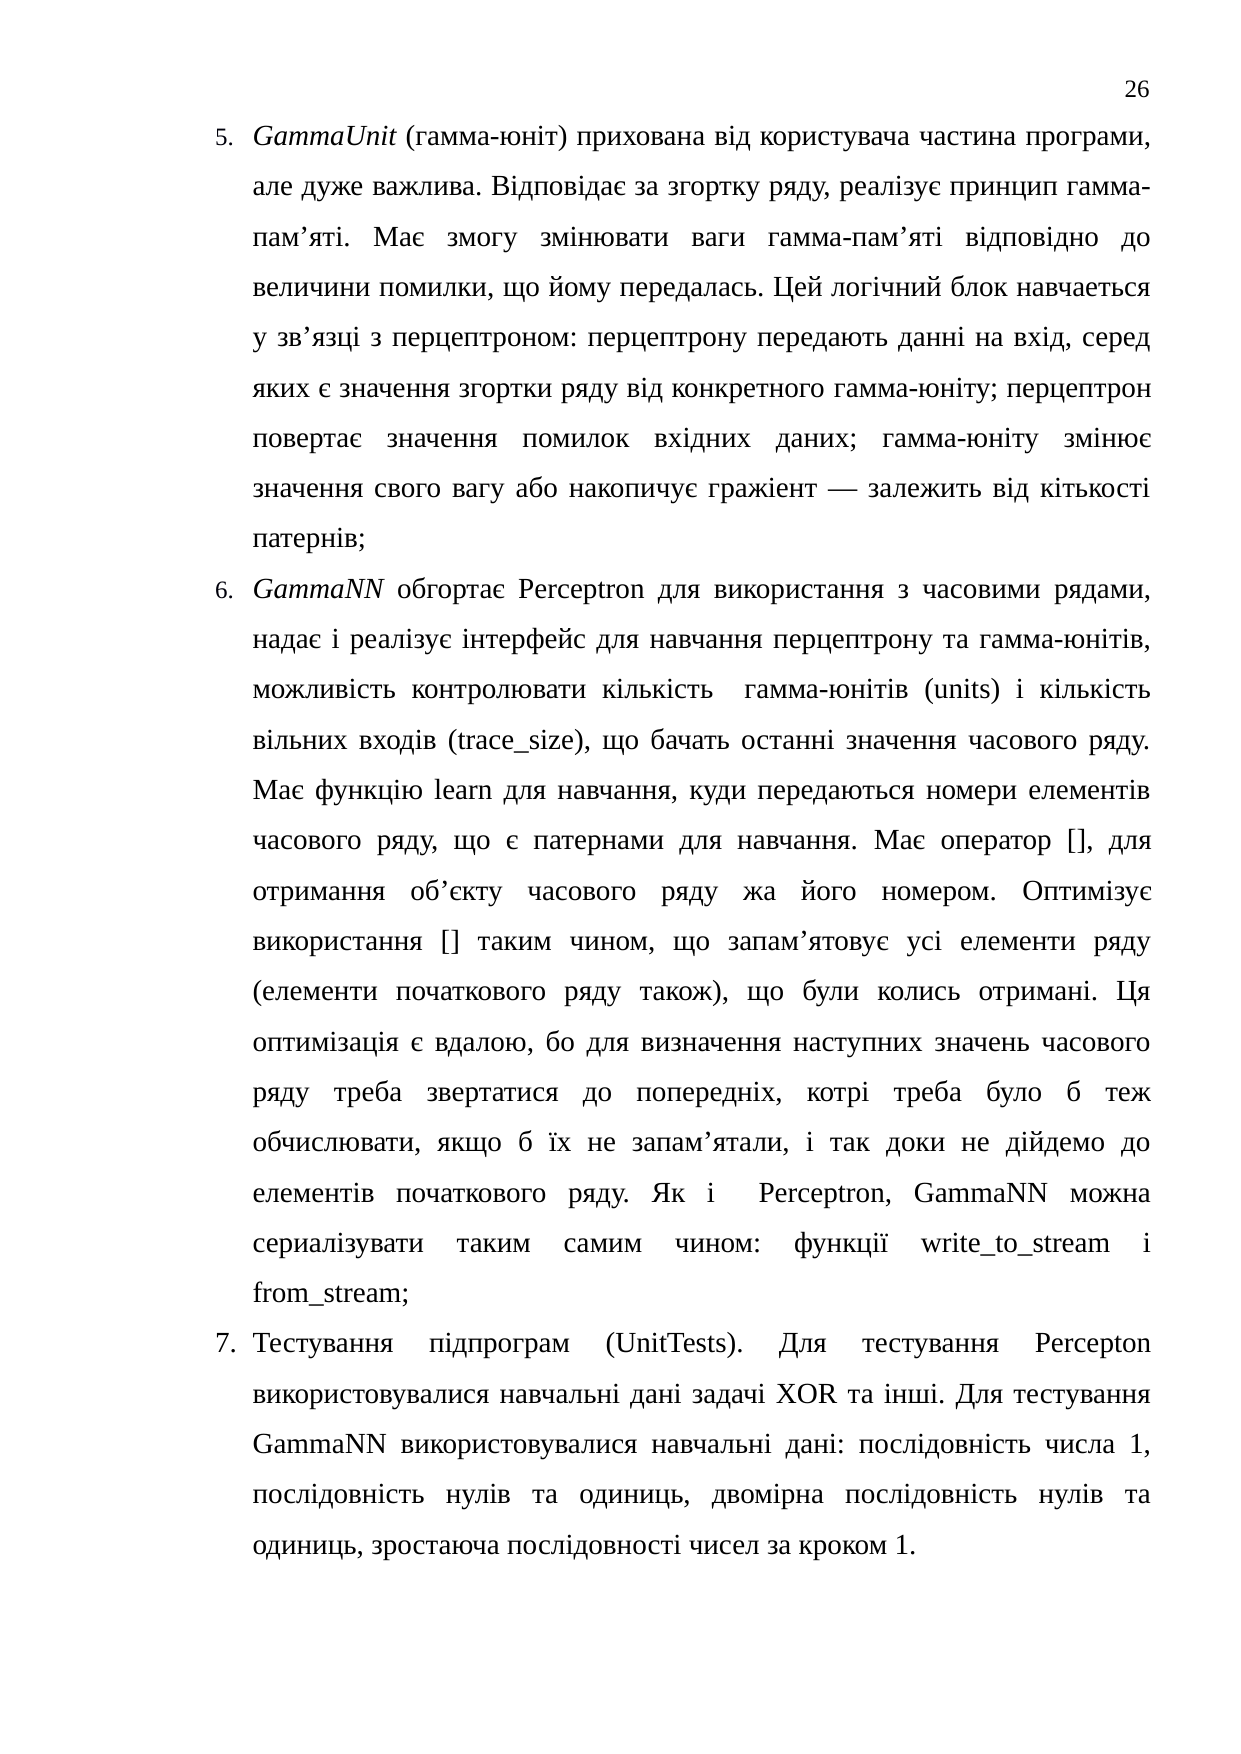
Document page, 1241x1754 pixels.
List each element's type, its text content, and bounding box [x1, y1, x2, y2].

list Тестування підпрограм (UnitTests). Для тестування Percepton використовувалися навчальні дані задачі XOR та інші. Для тестування GammaNN використовувалися навчальні дані: послідовність числа 1, послідовність нулів та одиниць, двомірна послідовність нулів та одиниць, зростаюча послідовності чисел за кроком 1. [215, 1326, 1152, 1560]
list GammaUnit (гамма-юніт) прихована від користувача частина програми, але дуже важлива. Відповідає за згортку ряду, реалізує принцип гамма-пам’яті. Має змогу змінювати ваги гамма-пам’яті відповідно до величини помилки, що йому передалась. Цей логічний блок навчаеться у зв’язці з перцептроном: перцептрону передають данні на вхід, серед яких є значення згортки ряду від конкретного гамма-юніту; перцептрон повертає значення помилок вхідних даних; гамма-юніту змінює значення свого вагу або накопичує гражіент — залежить від кітькості патернів; [215, 118, 1152, 554]
list GammaNN обгортає Perceptron для використання з часовими рядами, надає і реалізує інтерфейс для навчання перцептрону та гамма-юнітів, можливість контролювати кількість гамма-юнітів (units) і кількість вільних входів (trace_size), що бачать останні значення часового ряду. Має функцію learn для навчання, куди передаються номери елементів часового ряду, що є патернами для навчання. Має оператор [], для отримання об’єкту часового ряду жа його номером. Оптимізує використання [] таким чином, що запам’ятовує усі елементи ряду (елементи початкового ряду також), що були колись отримані. Ця оптимізація є вдалою, бо для визначення наступних значень часового ряду треба звертатися до попередніх, котрі треба було б теж обчислювати, якщо б їх не запам’ятали, і так доки не дійдемо до елементів початкового ряду. Як і Perceptron, GammaNN можна сериалізувати таким самим чином: функції write_to_stream і from_stream; [215, 571, 1152, 1309]
